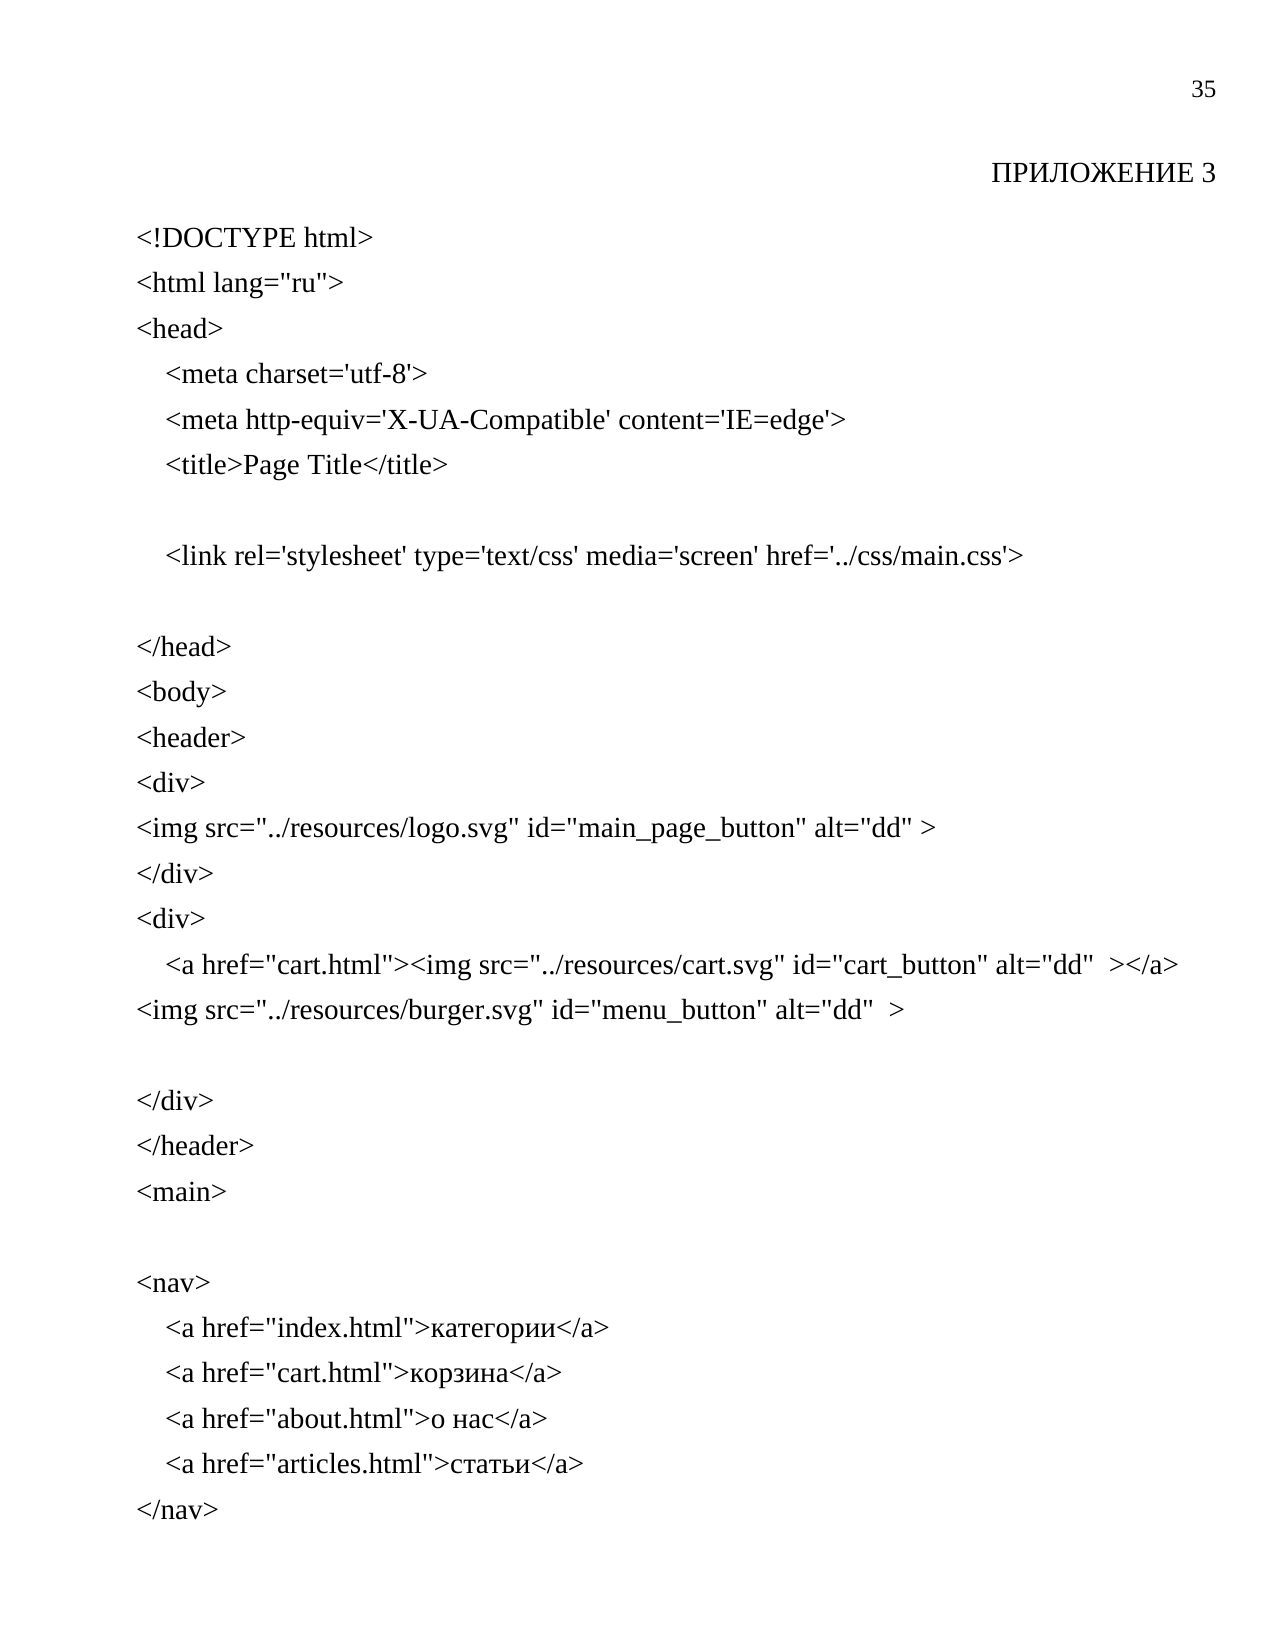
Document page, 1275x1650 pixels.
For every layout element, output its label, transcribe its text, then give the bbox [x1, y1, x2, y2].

text </nav> [136, 1492, 1216, 1525]
text <meta charset='utf-8'> [136, 356, 1216, 390]
text </head> [136, 629, 1216, 662]
text <meta http-equiv='X-UA-Compatible' content='IE=edge'> [136, 402, 1216, 435]
text </div> [136, 856, 1216, 889]
text <a href="cart.html">корзина</a> [136, 1356, 1216, 1389]
text </div> [136, 1083, 1216, 1117]
text <body> [136, 674, 1216, 708]
text <a href="index.html">категории</a> [136, 1310, 1216, 1344]
text <a href="cart.html"><img src="../resources/cart.svg" id="cart_button" alt="dd" ></a> [136, 947, 1216, 980]
text <div> [136, 901, 1216, 935]
text <header> [136, 720, 1216, 753]
text <!DOCTYPE html> [136, 220, 1216, 254]
text <main> [136, 1174, 1216, 1207]
text <img src="../resources/logo.svg" id="main_page_button" alt="dd" > [136, 811, 1216, 844]
text </header> [136, 1128, 1216, 1162]
text <html lang="ru"> [136, 266, 1216, 299]
subtitle ПРИЛОЖЕНИЕ 3 [136, 156, 1216, 189]
text <div> [136, 765, 1216, 799]
text <a href="about.html">о нас</a> [136, 1401, 1216, 1434]
text <head> [136, 311, 1216, 344]
text <title>Page Title</title> [136, 447, 1216, 481]
text <link rel='stylesheet' type='text/css' media='screen' href='../css/main.css'> [136, 538, 1216, 572]
text <a href="articles.html">статьи</a> [136, 1446, 1216, 1480]
text <img src="../resources/burger.svg" id="menu_button" alt="dd" > [136, 992, 1216, 1026]
text <nav> [136, 1265, 1216, 1298]
